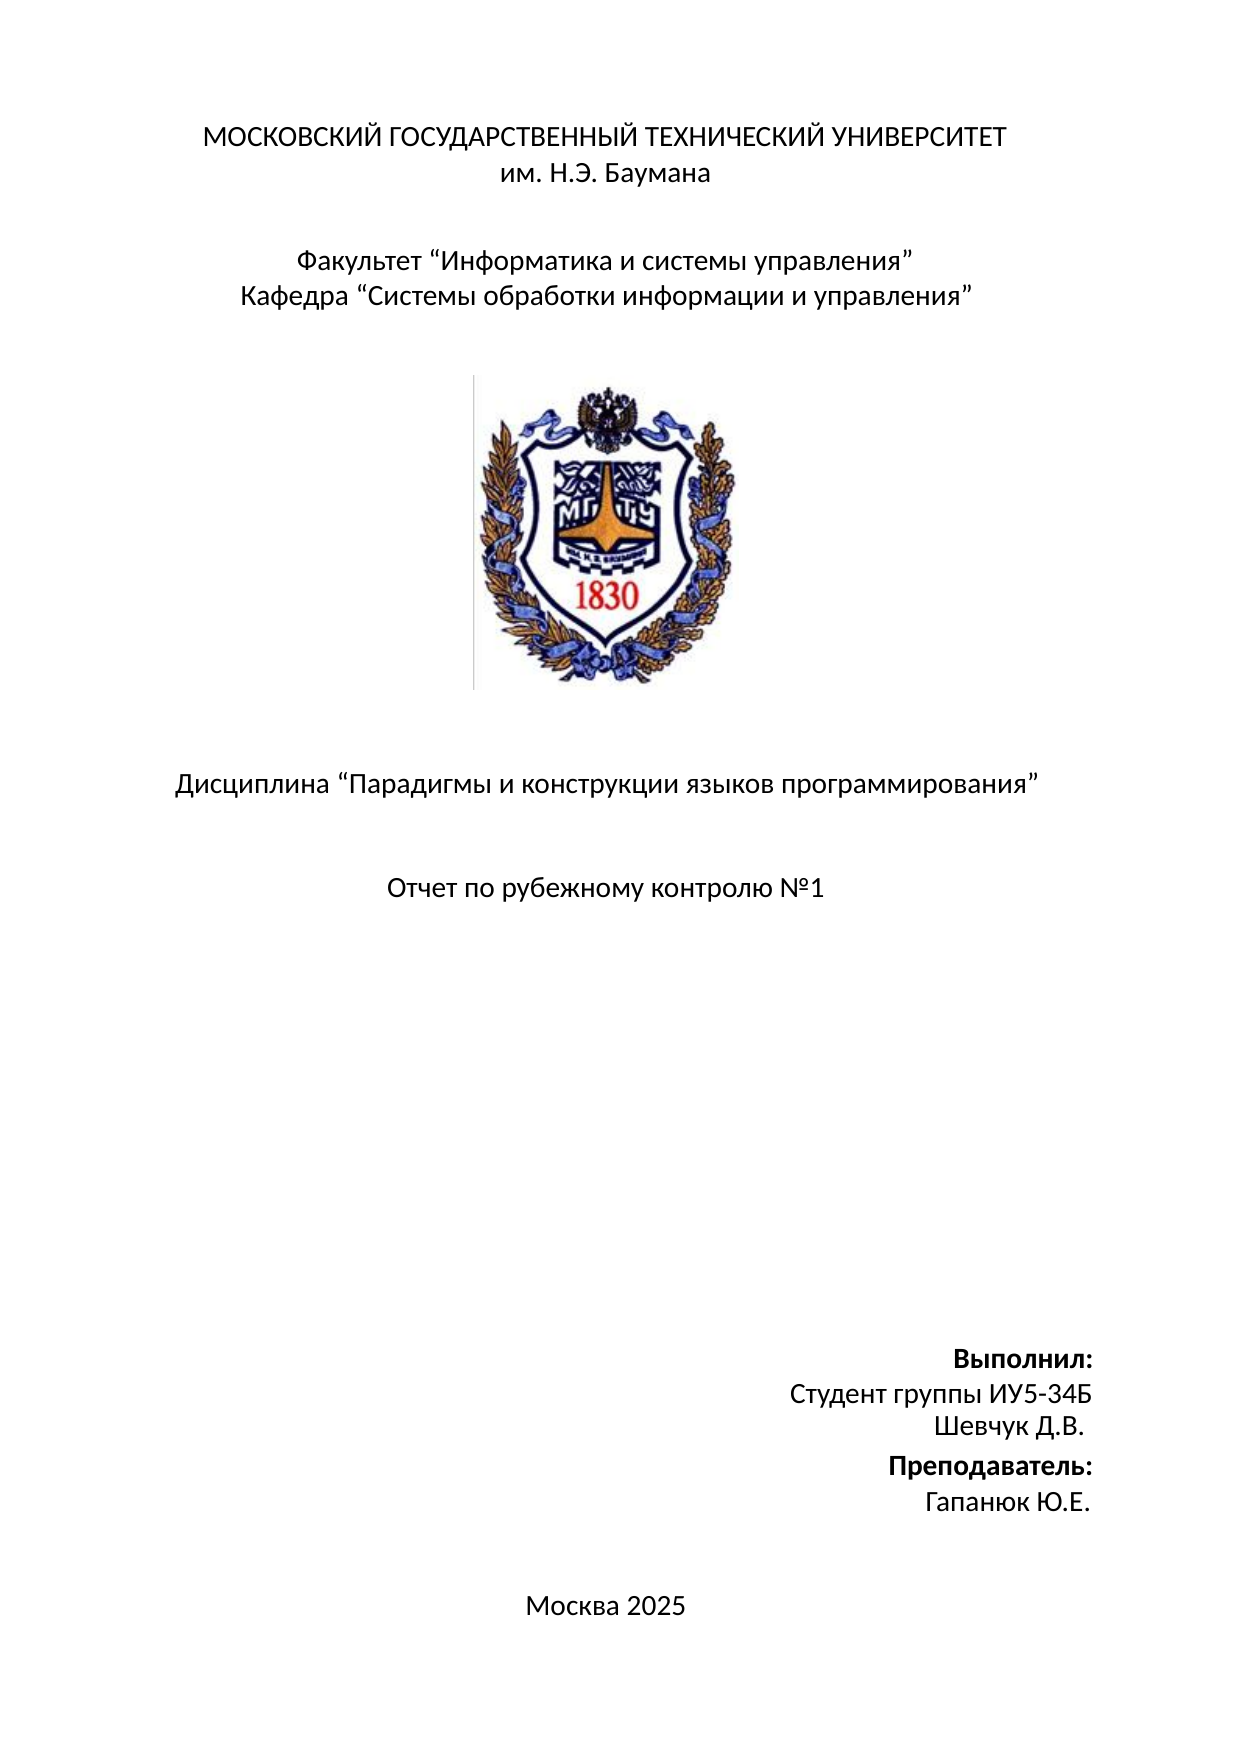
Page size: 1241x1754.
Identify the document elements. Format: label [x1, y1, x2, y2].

picture [471, 375, 739, 690]
